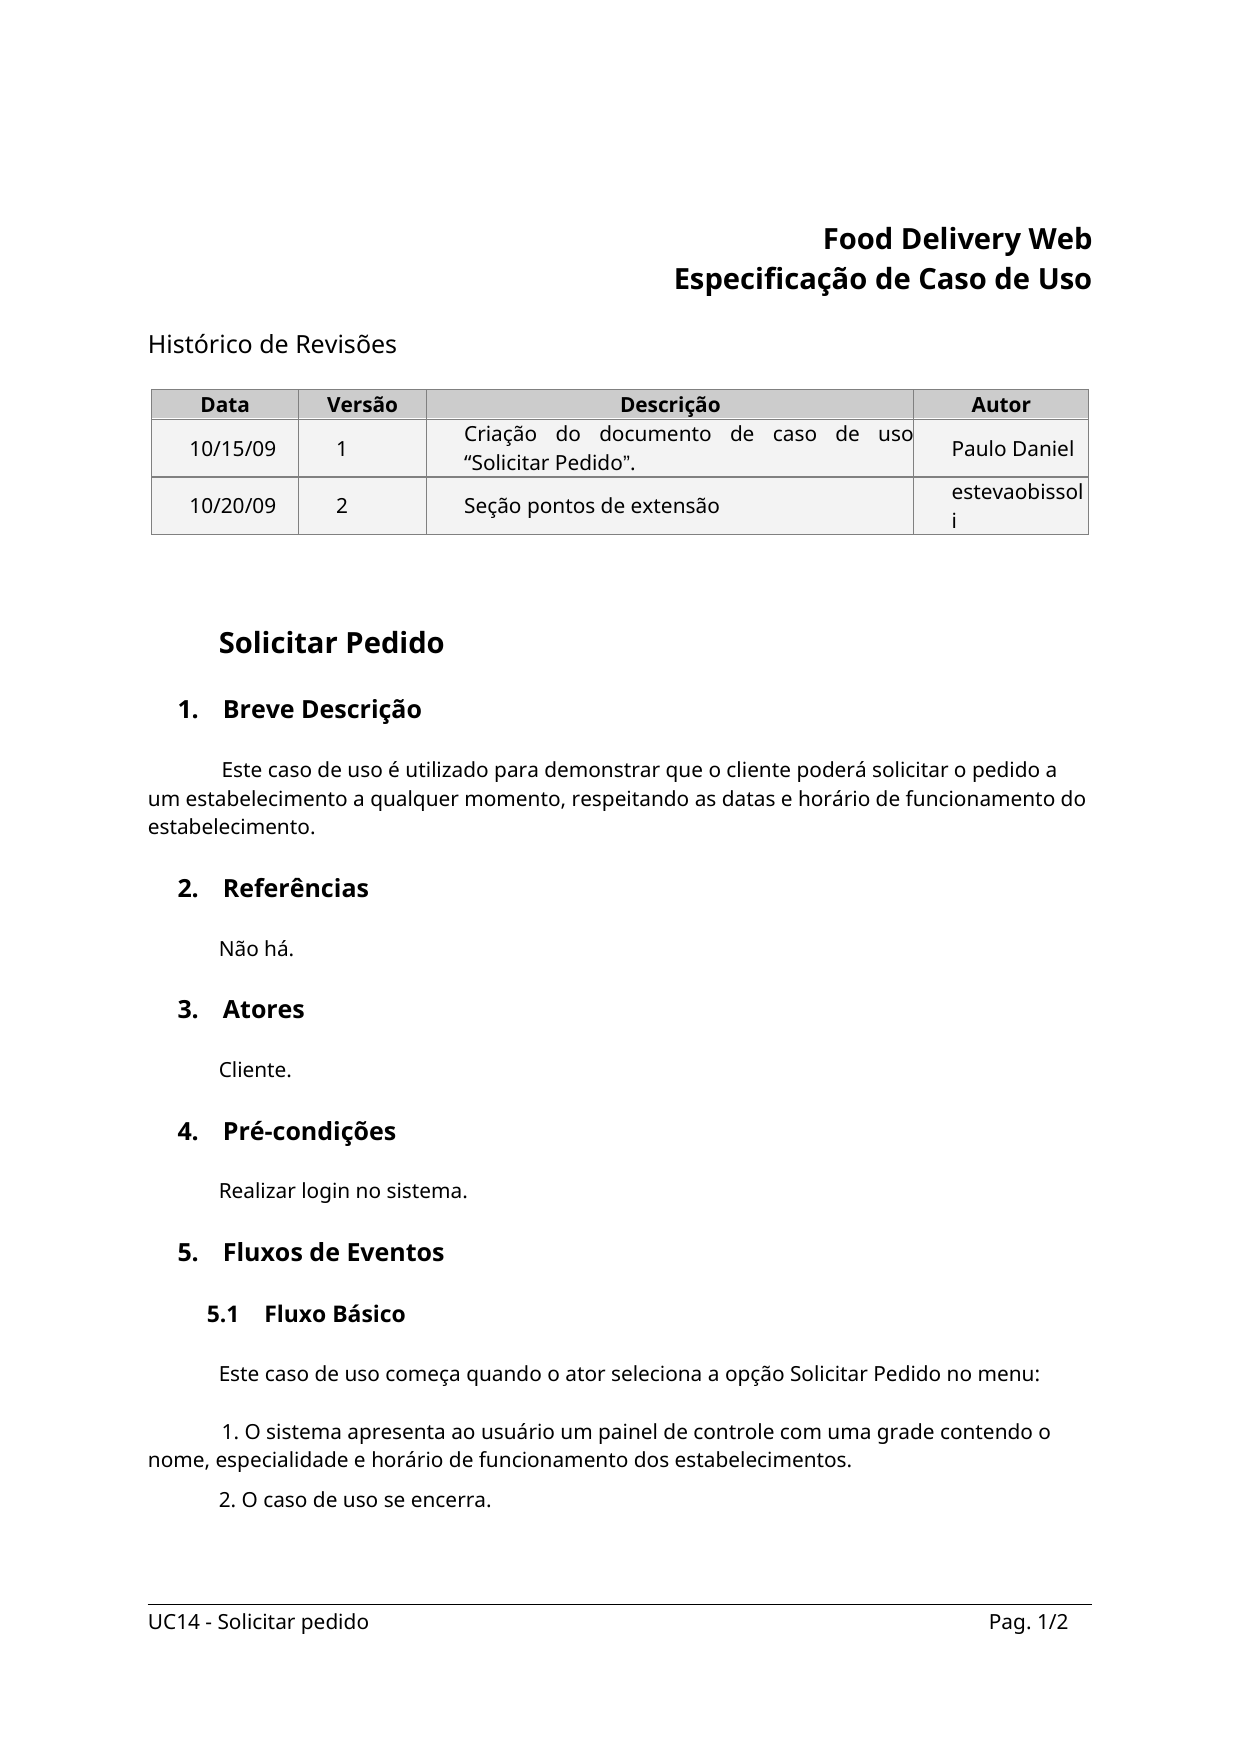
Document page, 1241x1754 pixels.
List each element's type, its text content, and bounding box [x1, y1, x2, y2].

table_header Descrição [427, 390, 913, 418]
table_cell Paulo Daniel [914, 420, 1088, 476]
text Realizar login no sistema. [148, 1177, 1092, 1205]
subtitle Pré-condições [148, 1113, 1092, 1147]
table_cell estevaobissoli [914, 478, 1088, 534]
table_cell Criação do documento de caso de uso “Solicitar Pedido”. [427, 420, 913, 476]
list Especificação de Caso de Uso [185, 258, 1092, 298]
text Solicitar Pedido [148, 623, 1092, 662]
table_cell 15/10/09 [152, 420, 298, 476]
text Histórico de Revisões [148, 326, 1092, 361]
table_cell 1 [299, 420, 426, 476]
table_cell Seção pontos de extensão [427, 478, 913, 534]
table_cell 20/10/09 [152, 478, 298, 534]
subtitle Fluxo Básico [177, 1298, 1092, 1329]
subtitle Fluxos de Eventos [148, 1234, 1092, 1269]
subtitle Breve Descrição [148, 692, 1092, 726]
text 2. O caso de uso se encerra. [148, 1485, 1092, 1514]
subtitle Atores [148, 992, 1092, 1026]
text Este caso de uso é utilizado para demonstrar que o cliente poderá solicitar o pedido a um estabelecimento a qualquer momento, respeitando as datas e horário de funcionamento do estabelecimento. [148, 755, 1092, 841]
text Cliente. [148, 1055, 1092, 1084]
subtitle Referências [148, 870, 1092, 904]
text 1. O sistema apresenta ao usuário um painel de controle com uma grade contendo o nome, especialidade e horário de funcionamento dos estabelecimentos. [148, 1417, 1092, 1474]
text Este caso de uso começa quando o ator seleciona a opção Solicitar Pedido no menu: [148, 1359, 1092, 1387]
text Food Delivery Web [148, 219, 1092, 258]
table_cell 2 [299, 478, 426, 534]
table_header Autor [914, 390, 1088, 418]
table_header Data [152, 390, 298, 418]
table_header Versão [299, 390, 426, 418]
text Não há. [148, 934, 1092, 962]
